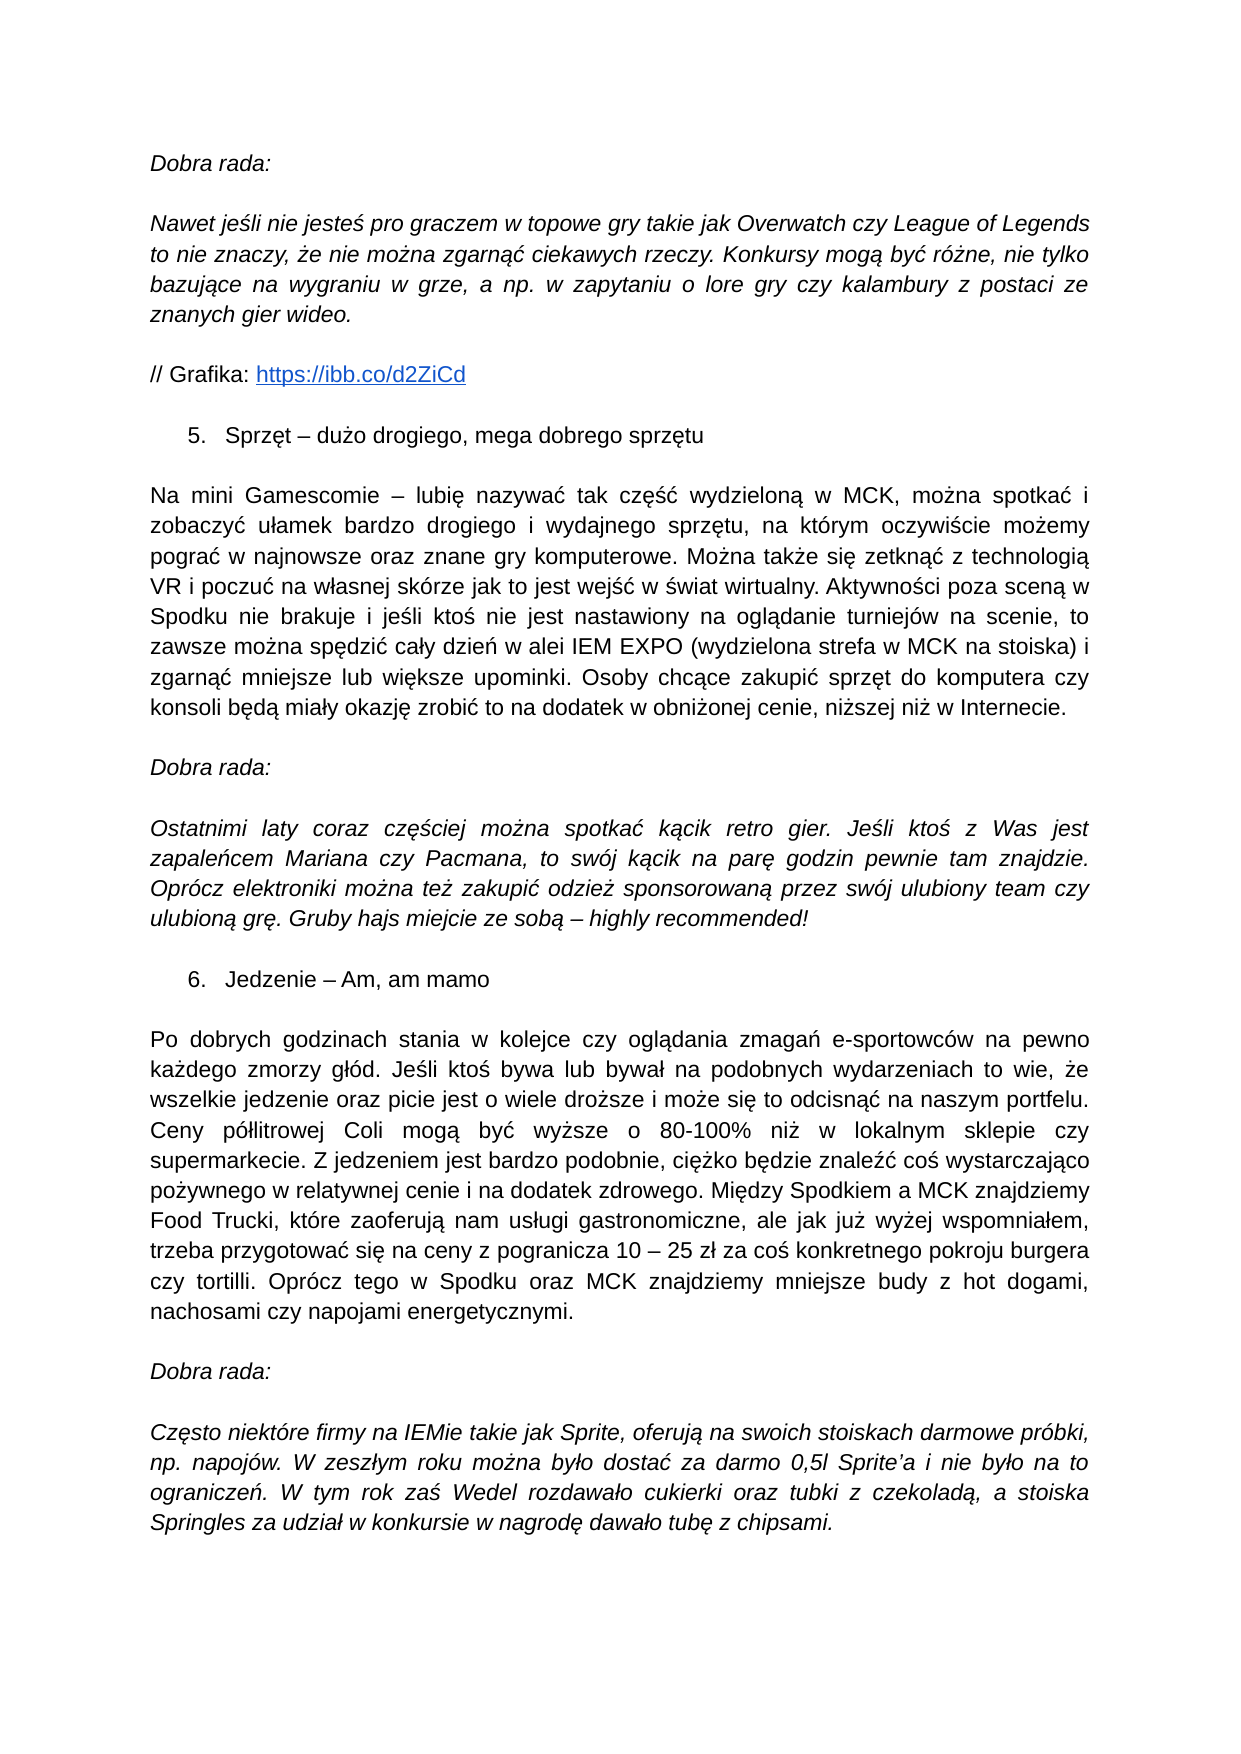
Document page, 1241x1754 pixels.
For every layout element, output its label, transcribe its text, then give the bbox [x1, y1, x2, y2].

text Na mini Gamescomie – lubię nazywać tak część wydzieloną w MCK, można spotkać i zobaczyć ułamek bardzo drogiego i wydajnego sprzętu, na którym oczywiście możemy pograć w najnowsze oraz znane gry komputerowe. Można także się zetknąć z technologią VR i poczuć na własnej skórze jak to jest wejść w świat wirtualny. Aktywności poza sceną w Spodku nie brakuje i jeśli ktoś nie jest nastawiony na oglądanie turniejów na scenie, to zawsze można spędzić cały dzień w alei IEM EXPO (wydzielona strefa w MCK na stoiska) i zgarnąć mniejsze lub większe upominki. Osoby chcące zakupić sprzęt do komputera czy konsoli będą miały okazję zrobić to na dodatek w obniżonej cenie, niższej niż w Internecie. [150, 482, 1090, 720]
list Jedzenie – Am, am mamo [187, 966, 1090, 992]
text Często niektóre firmy na IEMie takie jak Sprite, oferują na swoich stoiskach darmowe próbki, np. napojów. W zeszłym roku można było dostać za darmo 0,5l Sprite’a i nie było na to ograniczeń. W tym rok zaś Wedel rozdawało cukierki oraz tubki z czekoladą, a stoiska Springles za udział w konkursie w nagrodę dawało tubę z chipsami. [150, 1419, 1090, 1536]
text Dobra rada: [150, 754, 1090, 781]
text // Grafika: https://ibb.co/d2ZiCd [150, 361, 1090, 388]
list Sprzęt – dużo drogiego, mega dobrego sprzętu [187, 422, 1090, 448]
text Dobra rada: [150, 150, 1090, 176]
text Ostatnimi laty coraz częściej można spotkać kącik retro gier. Jeśli ktoś z Was jest zapaleńcem Mariana czy Pacmana, to swój kącik na parę godzin pewnie tam znajdzie. Oprócz elektroniki można też zakupić odzież sponsorowaną przez swój ulubiony team czy ulubioną grę. Gruby hajs miejcie ze sobą – highly recommended! [150, 814, 1090, 932]
text Po dobrych godzinach stania w kolejce czy oglądania zmagań e-sportowców na pewno każdego zmorzy głód. Jeśli ktoś bywa lub bywał na podobnych wydarzeniach to wie, że wszelkie jedzenie oraz picie jest o wiele droższe i może się to odcisnąć na naszym portfelu. Ceny półlitrowej Coli mogą być wyższe o 80-100% niż w lokalnym sklepie czy supermarkecie. Z jedzeniem jest bardzo podobnie, ciężko będzie znaleźć coś wystarczająco pożywnego w relatywnej cenie i na dodatek zdrowego. Między Spodkiem a MCK znajdziemy Food Trucki, które zaoferują nam usługi gastronomiczne, ale jak już wyżej wspomniałem, trzeba przygotować się na ceny z pogranicza 10 – 25 zł za coś konkretnego pokroju burgera czy tortilli. Oprócz tego w Spodku oraz MCK znajdziemy mniejsze budy z hot dogami, nachosami czy napojami energetycznymi. [150, 1026, 1090, 1324]
text Dobra rada: [150, 1358, 1090, 1385]
text Nawet jeśli nie jesteś pro graczem w topowe gry takie jak Overwatch czy League of Legends to nie znaczy, że nie można zgarnąć ciekawych rzeczy. Konkursy mogą być różne, nie tylko bazujące na wygraniu w grze, a np. w zapytaniu o lore gry czy kalambury z postaci ze znanych gier wideo. [150, 210, 1090, 327]
